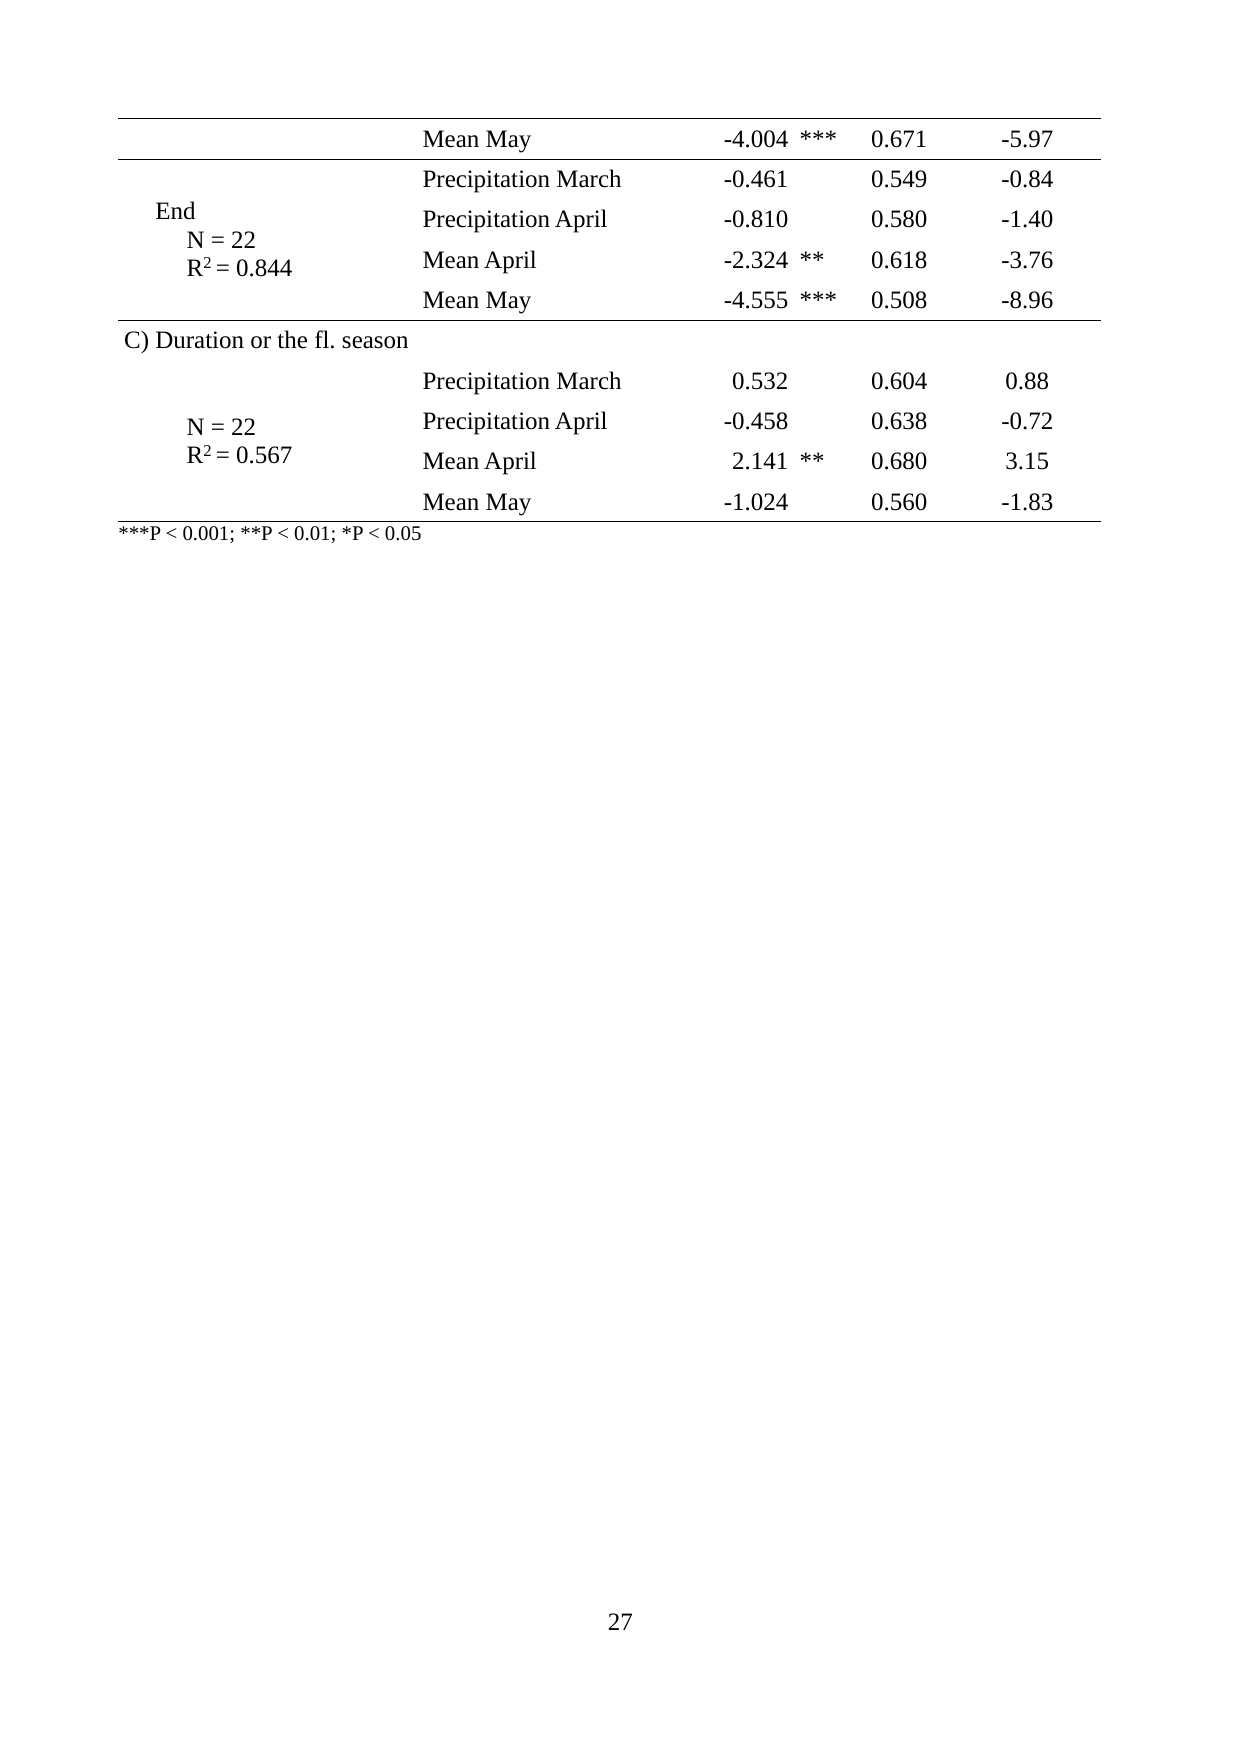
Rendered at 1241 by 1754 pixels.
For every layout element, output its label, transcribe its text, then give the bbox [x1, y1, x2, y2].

table_cell 0.88 [953, 360, 1101, 400]
table_cell [953, 321, 1044, 360]
table_cell [794, 360, 845, 400]
text ***P < 0.001; **P < 0.01; *P < 0.05 [118, 521, 1122, 545]
table_cell 0.680 [845, 441, 953, 481]
table_cell [794, 199, 845, 239]
table_cell *** [794, 119, 845, 158]
table_cell [794, 481, 845, 521]
table_cell Precipitation April [416, 400, 715, 441]
table_cell 0.638 [845, 400, 953, 441]
table_cell [1044, 321, 1101, 360]
table_cell N = 22 R2 = 0.567 [118, 360, 416, 521]
table_cell -8.96 [953, 279, 1101, 320]
table_cell [845, 321, 953, 360]
table_cell ** [794, 239, 845, 279]
table_cell Mean May [416, 279, 715, 320]
table_cell -0.72 [953, 400, 1101, 441]
table_cell -5.97 [953, 119, 1101, 158]
table_cell -1.40 [953, 199, 1101, 239]
table_cell 0.580 [845, 199, 953, 239]
table_cell 0.618 [845, 239, 953, 279]
table_cell Mean May [416, 119, 715, 158]
table_cell 3.15 [953, 441, 1101, 481]
table_cell Precipitation April [416, 199, 715, 239]
table_cell -3.76 [953, 239, 1101, 279]
table_cell 0.604 [845, 360, 953, 400]
table_cell [794, 400, 845, 441]
table_cell Mean April [416, 441, 715, 481]
table_cell -4.004 [715, 119, 794, 158]
table_cell -0.461 [715, 160, 794, 199]
table_cell 0.549 [845, 160, 953, 199]
table_cell 2.141 [715, 441, 794, 481]
table_cell [794, 321, 845, 360]
table_cell 0.532 [715, 360, 794, 400]
table_cell [118, 119, 416, 158]
table_cell Precipitation March [416, 160, 715, 199]
table_cell End N = 22 R2 = 0.844 [118, 160, 416, 320]
table_cell [794, 160, 845, 199]
table_cell Precipitation March [416, 360, 715, 400]
table_cell *** [794, 279, 845, 320]
table_cell -1.024 [715, 481, 794, 521]
table_cell Mean April [416, 239, 715, 279]
table_cell 0.508 [845, 279, 953, 320]
table_cell 0.671 [845, 119, 953, 158]
table_cell C) Duration or the fl. season [118, 321, 416, 360]
table_cell -0.458 [715, 400, 794, 441]
table_cell -0.84 [953, 160, 1101, 199]
table_cell -4.555 [715, 279, 794, 320]
table_cell Mean May [416, 481, 715, 521]
table_cell -2.324 [715, 239, 794, 279]
table_cell -0.810 [715, 199, 794, 239]
table_cell ** [794, 441, 845, 481]
table_cell -1.83 [953, 481, 1101, 521]
table_cell [416, 321, 715, 360]
table_cell 0.560 [845, 481, 953, 521]
table_cell [715, 321, 794, 360]
